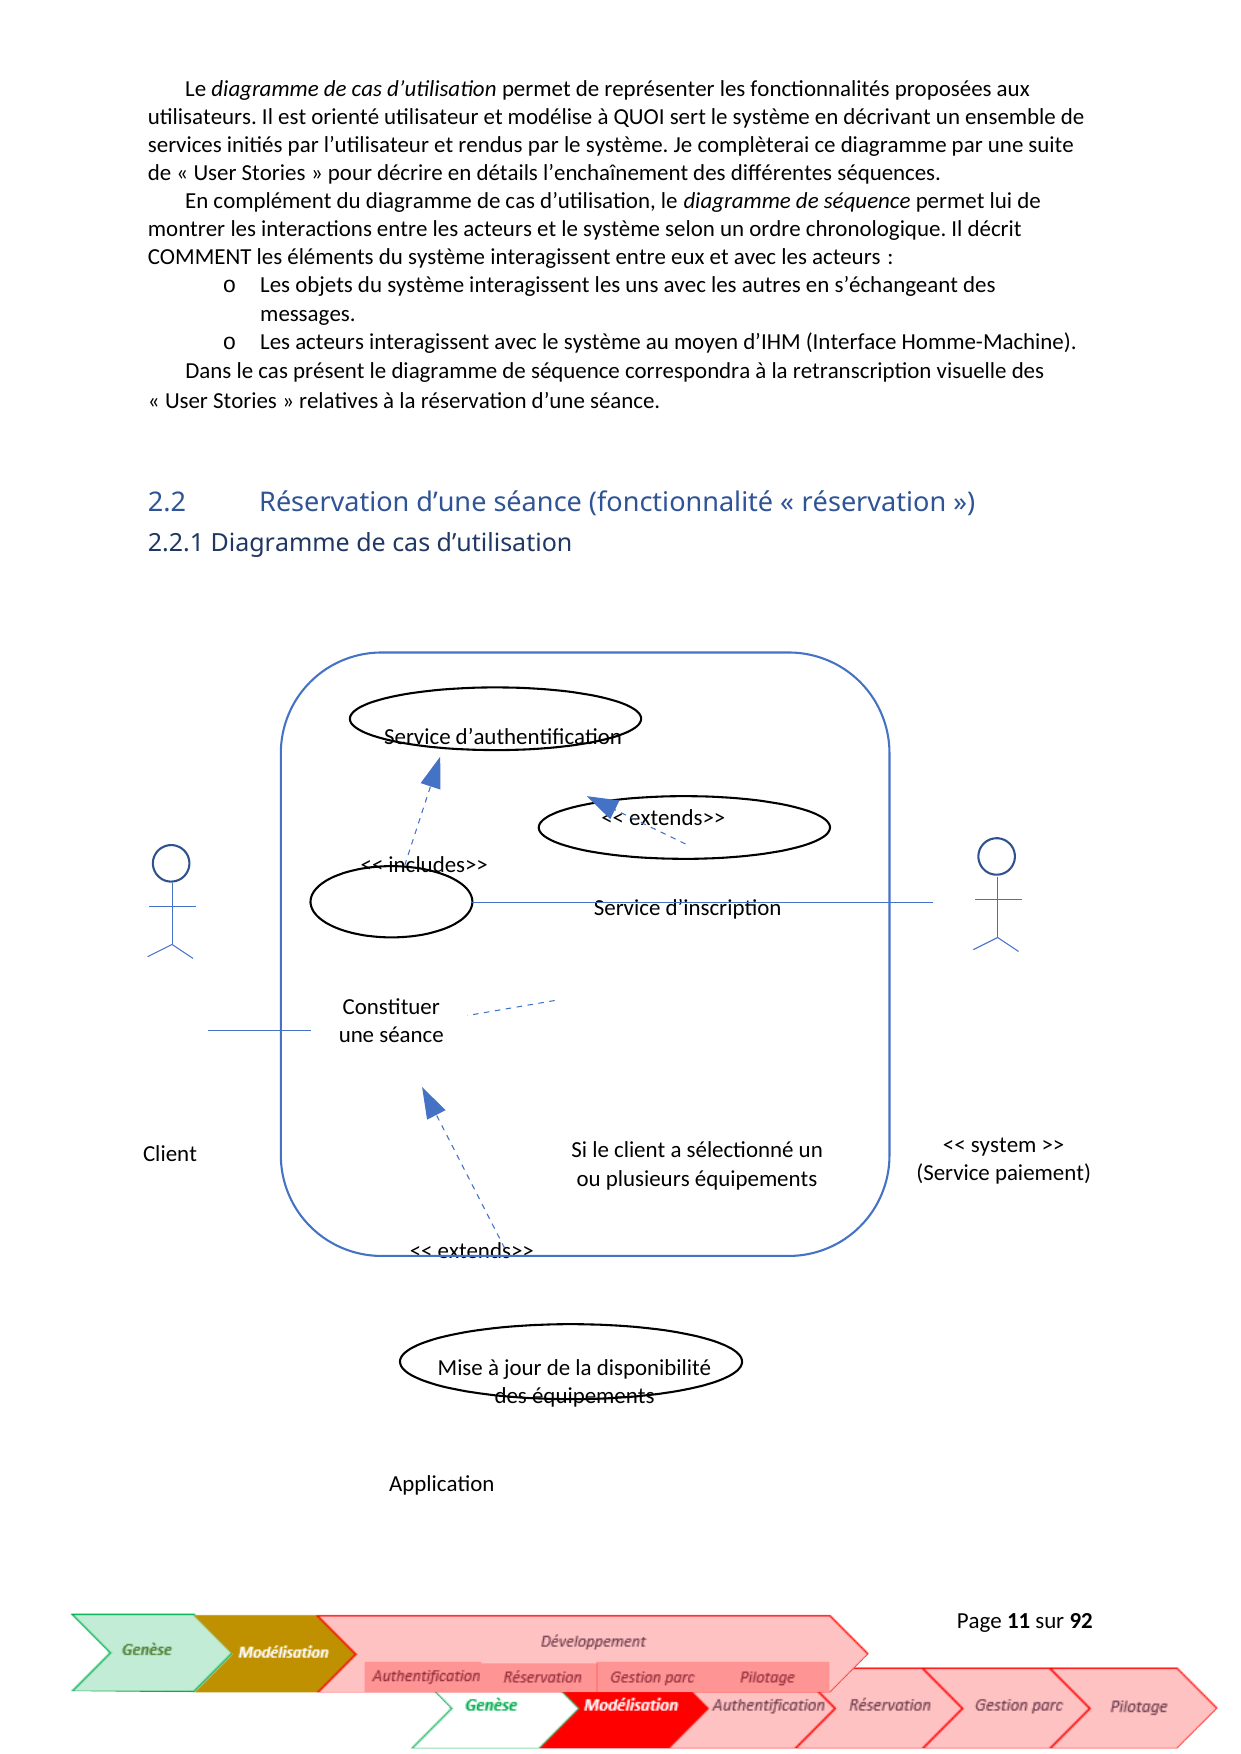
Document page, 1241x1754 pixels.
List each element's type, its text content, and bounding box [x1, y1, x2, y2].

text << extends>> [589, 803, 737, 831]
subtitle 2.2.1 Diagramme de cas d’utilisation [148, 525, 1092, 559]
text (Service paiement) [909, 1158, 1097, 1186]
text Mise à jour de la disponibilité des équipements [430, 1353, 719, 1398]
text << system >> [909, 1130, 1097, 1158]
text << extends>> [398, 1237, 546, 1254]
text Service d’authentification [549, 733, 629, 750]
text Dans le cas présent le diagramme de séquence correspondra à la retranscription visuelle des « User Stories » relatives à la réservation d’une séance. [148, 356, 1092, 414]
text Service d’authentification [377, 739, 442, 750]
text Le diagramme de cas d’utilisation permet de représenter les fonctionnalités proposées aux utilisateurs. Il est orienté utilisateur et modélise à QUOI sert le système en décrivant un ensemble de services initiés par l’utilisateur et rendus par le système. Je complèterai ce diagramme par une suite de « User Stories » pour décrire en détails l’enchaînement des différentes séquences. [148, 74, 1092, 186]
text Constituer une séance [327, 992, 455, 1048]
text << includes>> [350, 851, 498, 879]
list Réservation d’une séance (fonctionnalité « réservation ») [148, 482, 1092, 519]
text Application [375, 1469, 508, 1497]
text En complément du diagramme de cas d’utilisation, le diagramme de séquence permet lui de montrer les interactions entre les acteurs et le système selon un ordre chronologique. Il décrit COMMENT les éléments du système interagissent entre eux et avec les acteurs : [148, 186, 1092, 270]
text Service d’inscription [591, 903, 784, 921]
text Service d’inscription [591, 893, 784, 902]
list Les objets du système interagissent les uns avec les autres en s’échangeant des messages. [222, 270, 1092, 327]
text Client [108, 1139, 237, 1164]
text << extends>> [398, 1257, 546, 1265]
list Les acteurs interagissent avec le système au moyen d’IHM (Interface Homme-Machine). [222, 327, 1092, 356]
text Service d’authentification [377, 722, 629, 749]
text Si le client a sélectionné un ou plusieurs équipements [561, 1136, 833, 1192]
text Mise à jour de la disponibilité des équipements [430, 1383, 719, 1409]
